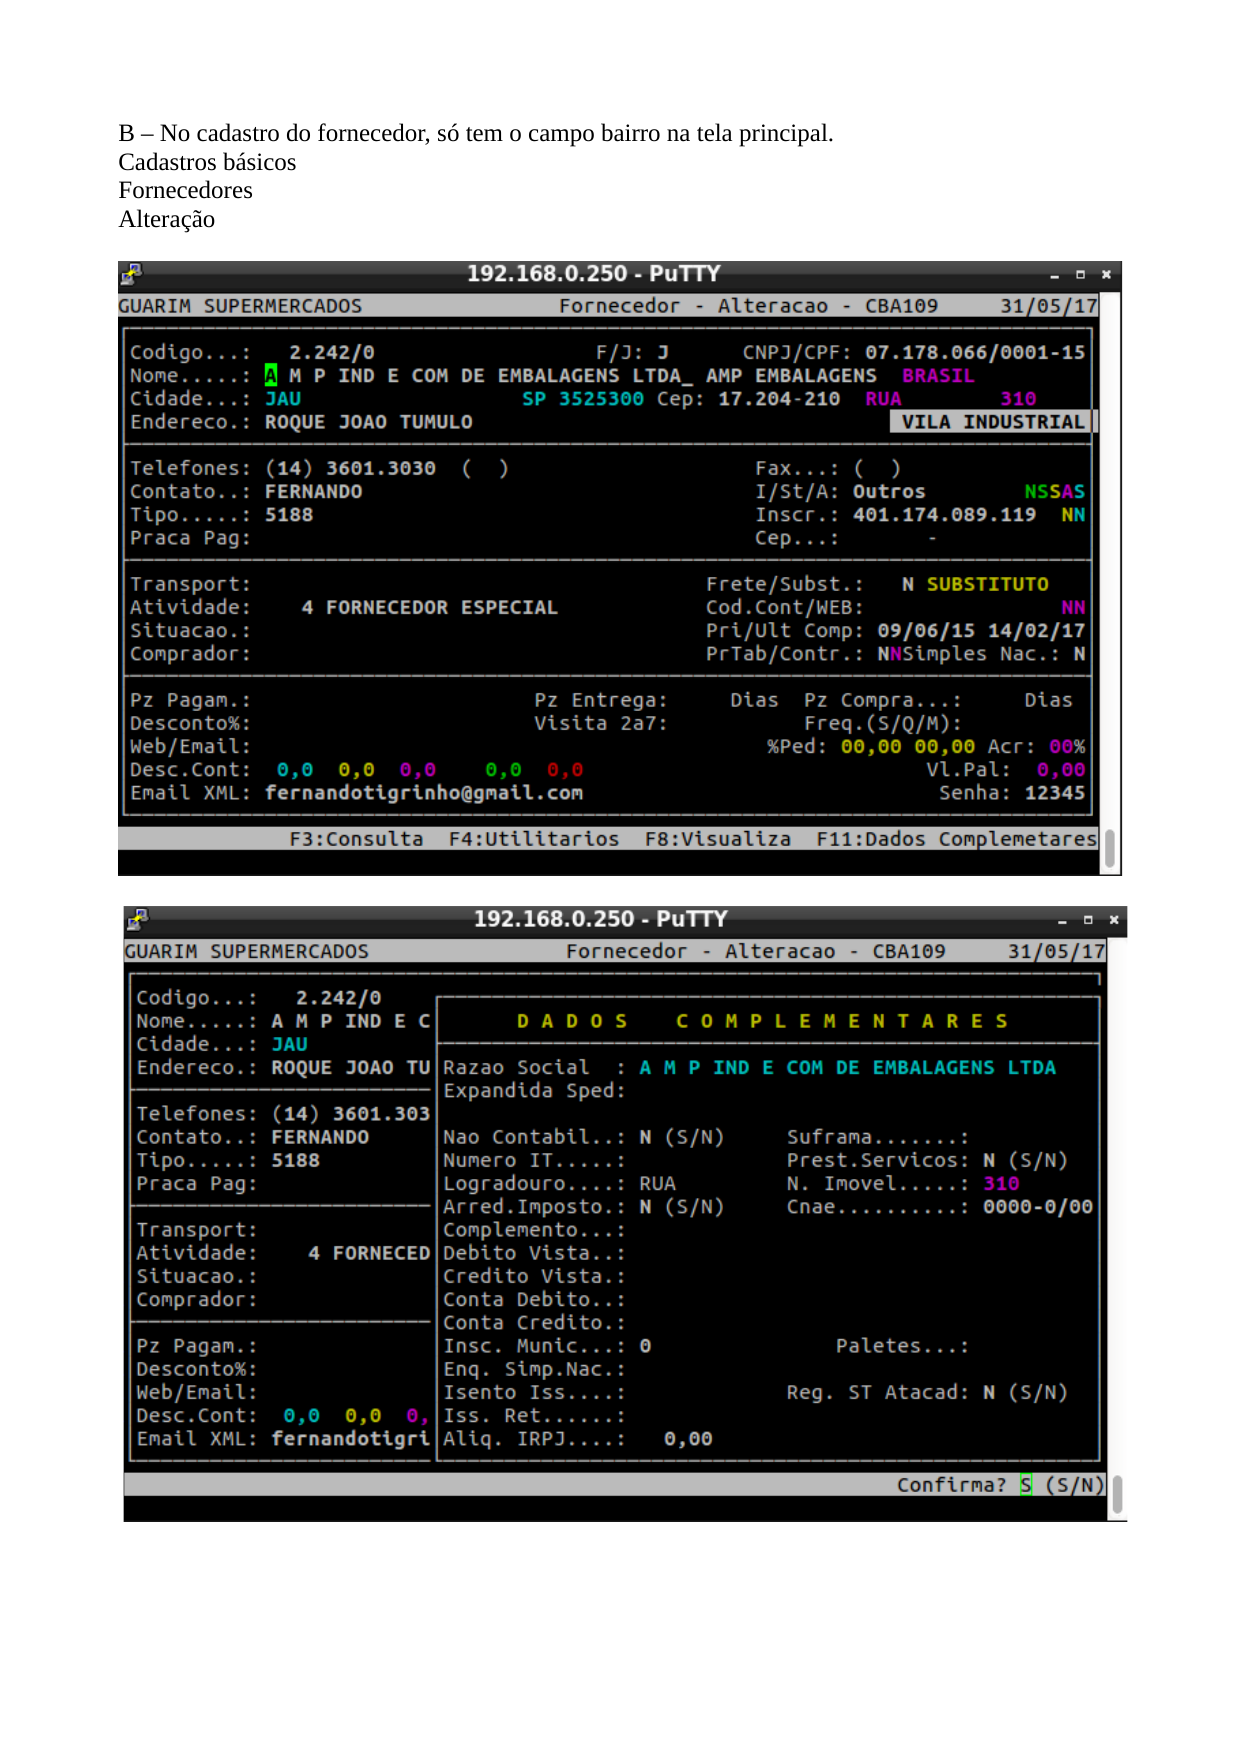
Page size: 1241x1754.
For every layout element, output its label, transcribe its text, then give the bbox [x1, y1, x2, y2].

picture [118, 261, 1123, 876]
text B – No cadastro do fornecedor, só tem o campo bairro na tela principal. [118, 118, 1122, 147]
text Alteração [118, 204, 1122, 233]
text Cadastros básicos [118, 147, 1122, 176]
picture [123, 906, 1128, 1522]
text Fornecedores [118, 176, 1122, 204]
